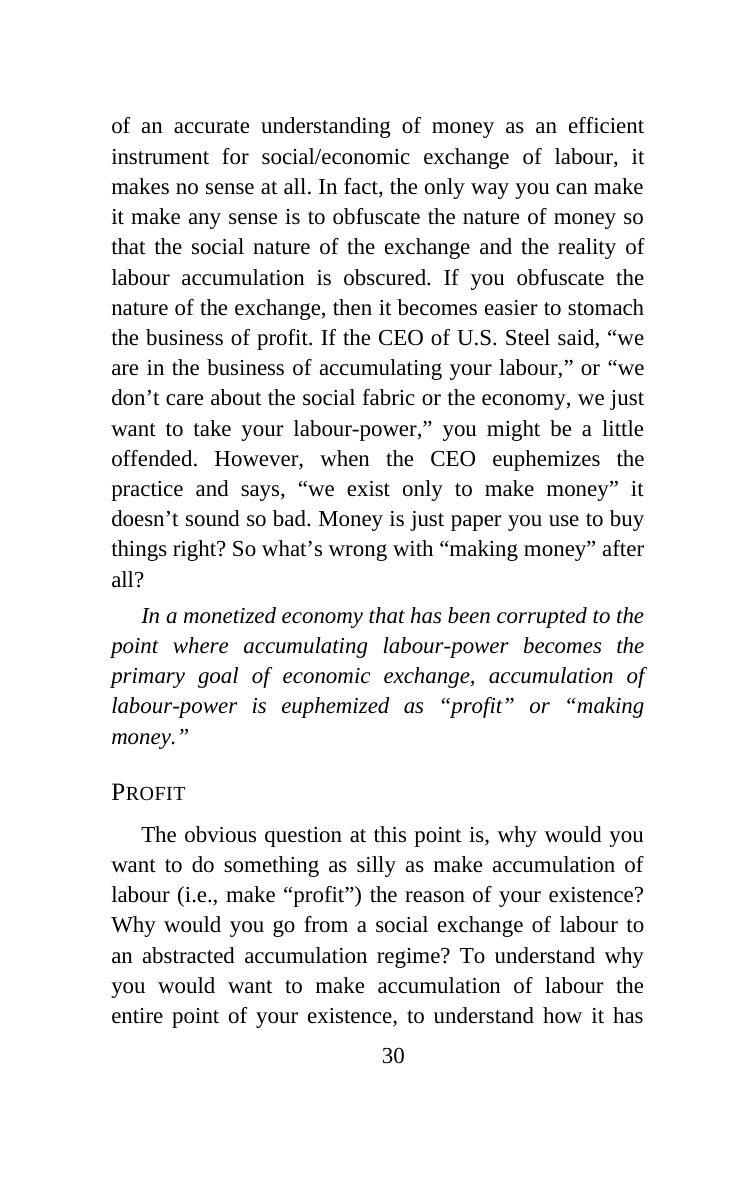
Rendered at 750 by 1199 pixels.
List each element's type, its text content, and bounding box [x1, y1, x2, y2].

text The obvious question at this point is, why would you want to do something as silly as make accumulation of labour (i.e., make “profit”) the reason of your existence? Why would you go from a social exchange of labour to an abstracted accumulation regime? To understand why you would want to make accumulation of labour the entire point of your existence, to understand how it has [111, 821, 645, 1028]
subtitle Profit [111, 777, 645, 806]
text In a monetized economy that has been corrupted to the point where accumulating labour-power becomes the primary goal of economic exchange, accumulation of labour-power is euphemized as “profit” or “making money.” [111, 602, 645, 749]
text of an accurate understanding of money as an efficient instrument for social/economic exchange of labour, it makes no sense at all. In fact, the only way you can make it make any sense is to obfuscate the nature of money so that the social nature of the exchange and the reality of labour accumulation is obscured. If you obfuscate the nature of the exchange, then it becomes easier to stomach the business of profit. If the CEO of U.S. Steel said, “we are in the business of accumulating your labour,” or “we don’t care about the social fabric or the economy, we just want to take your labour-power,” you might be a little offended. However, when the CEO euphemizes the practice and says, “we exist only to make money” it doesn’t sound so bad. Money is just paper you use to buy things right? So what’s wrong with “making money” after all? [111, 112, 645, 592]
